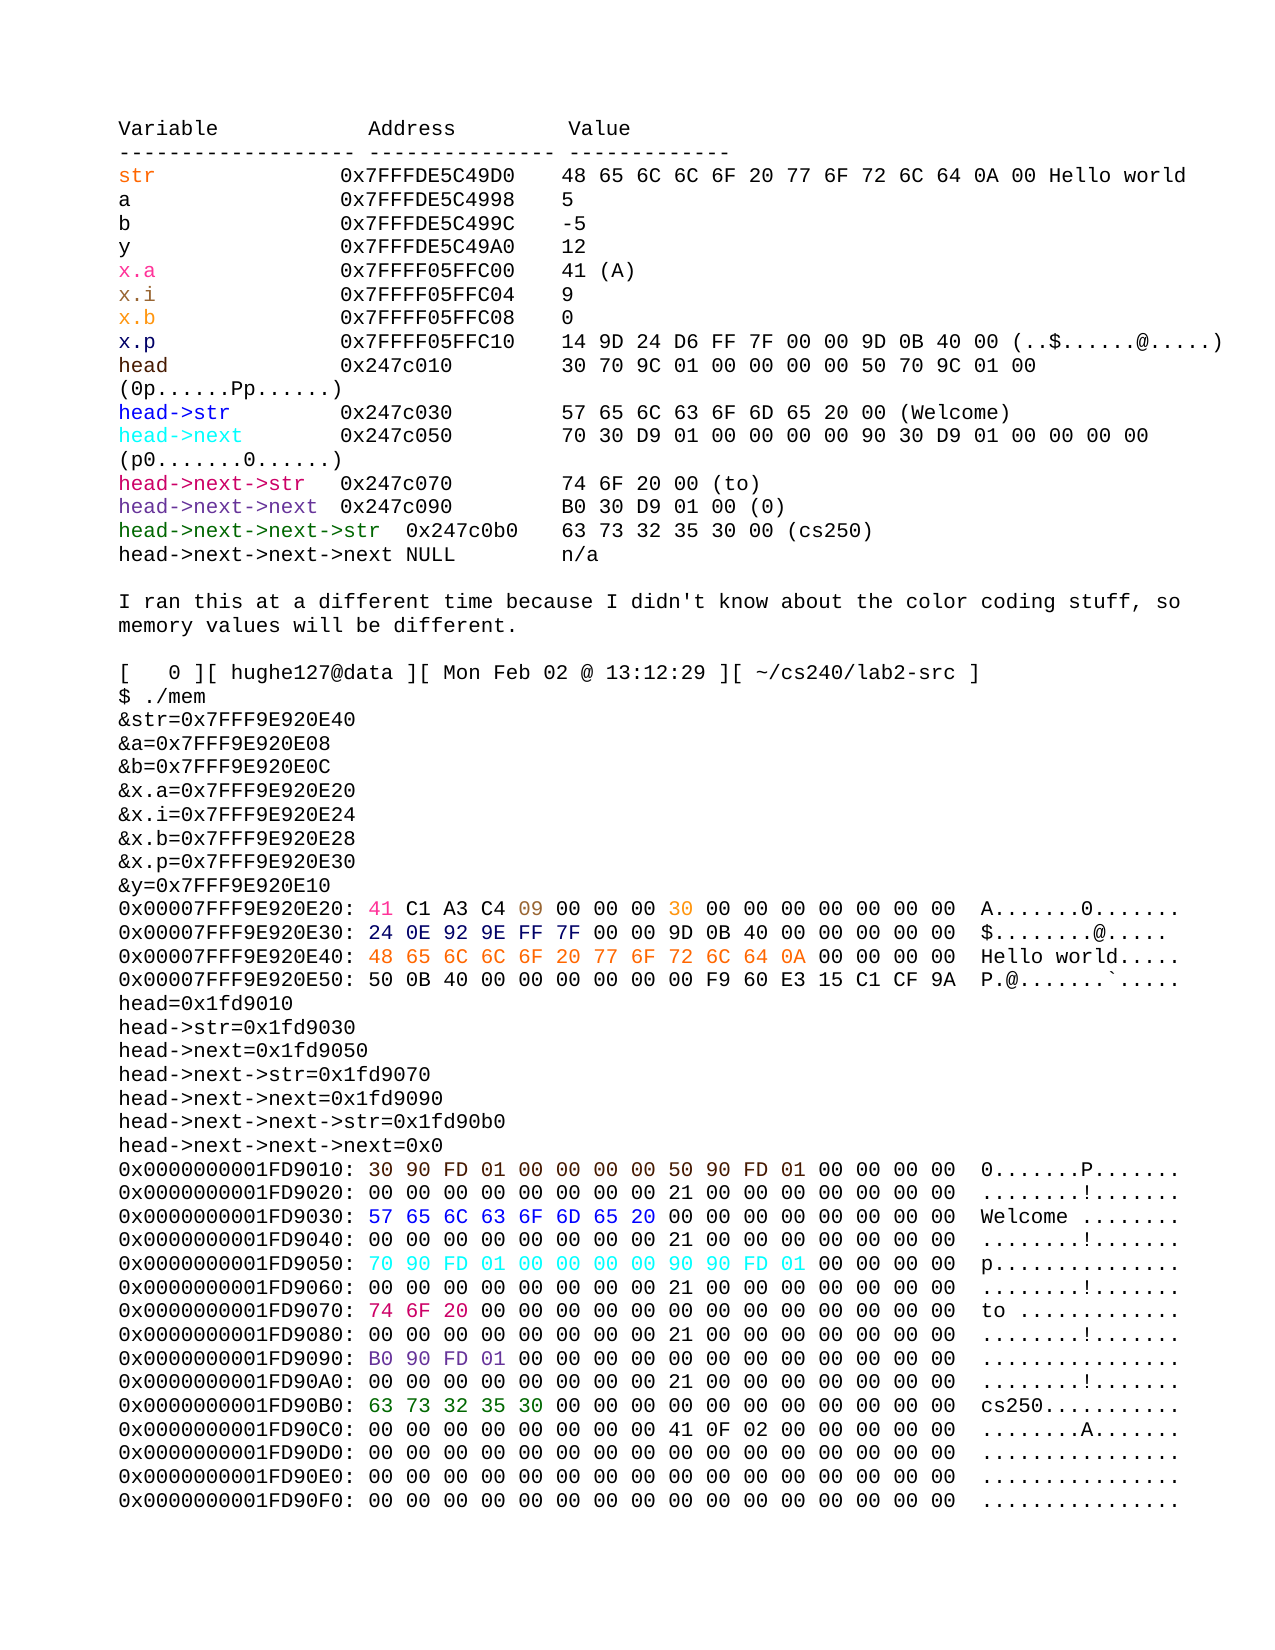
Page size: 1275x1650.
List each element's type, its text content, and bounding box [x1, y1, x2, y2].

text 0x0000000001FD9030: 57 65 6C 63 6F 6D 65 20 00 00 00 00 00 00 00 00 Welcome ........ [118, 1206, 1245, 1229]
text Variable Address Value [118, 118, 1245, 142]
text 0x0000000001FD9050: 70 90 FD 01 00 00 00 00 90 90 FD 01 00 00 00 00 p............... [118, 1253, 1245, 1277]
text 0x0000000001FD9010: 30 90 FD 01 00 00 00 00 50 90 FD 01 00 00 00 00 0.......P....... [118, 1158, 1245, 1182]
text head->next 0x247c050 70 30 D9 01 00 00 00 00 90 30 D9 01 00 00 00 00 (p0.......0......) [118, 426, 1245, 473]
text head=0x1fd9010 [118, 993, 1245, 1017]
text &x.p=0x7FFF9E920E30 [118, 851, 1245, 875]
text head->next->next=0x1fd9090 [118, 1088, 1245, 1111]
text 0x0000000001FD90F0: 00 00 00 00 00 00 00 00 00 00 00 00 00 00 00 00 ................ [118, 1489, 1245, 1513]
text ------------------- --------------- ------------- [118, 142, 1245, 165]
text 0x0000000001FD90A0: 00 00 00 00 00 00 00 00 21 00 00 00 00 00 00 00 ........!....... [118, 1371, 1245, 1395]
text x.a 0x7FFFF05FFC00 41 (A) [118, 260, 1245, 284]
text &x.a=0x7FFF9E920E20 [118, 780, 1245, 804]
text str 0x7FFFDE5C49D0 48 65 6C 6C 6F 20 77 6F 72 6C 64 0A 00 Hello world [118, 165, 1245, 189]
text &b=0x7FFF9E920E0C [118, 757, 1245, 780]
text &a=0x7FFF9E920E08 [118, 733, 1245, 757]
text head->next->next 0x247c090 B0 30 D9 01 00 (0) [118, 496, 1245, 520]
text head->next->next->str 0x247c0b0 63 73 32 35 30 00 (cs250) [118, 520, 1245, 544]
text 0x0000000001FD9040: 00 00 00 00 00 00 00 00 21 00 00 00 00 00 00 00 ........!....... [118, 1229, 1245, 1253]
text 0x0000000001FD9080: 00 00 00 00 00 00 00 00 21 00 00 00 00 00 00 00 ........!....... [118, 1324, 1245, 1348]
text y 0x7FFFDE5C49A0 12 [118, 236, 1245, 260]
text b 0x7FFFDE5C499C -5 [118, 213, 1245, 236]
text 0x0000000001FD9070: 74 6F 20 00 00 00 00 00 00 00 00 00 00 00 00 00 to ............. [118, 1300, 1245, 1324]
text 0x00007FFF9E920E30: 24 0E 92 9E FF 7F 00 00 9D 0B 40 00 00 00 00 00 $........@..... [118, 922, 1245, 946]
text 0x00007FFF9E920E50: 50 0B 40 00 00 00 00 00 00 F9 60 E3 15 C1 CF 9A P.@.......`..... [118, 969, 1245, 993]
text head->next->next->str=0x1fd90b0 [118, 1111, 1245, 1135]
text head->next->str=0x1fd9070 [118, 1064, 1245, 1088]
text 0x00007FFF9E920E40: 48 65 6C 6C 6F 20 77 6F 72 6C 64 0A 00 00 00 00 Hello world..... [118, 946, 1245, 969]
text 0x0000000001FD9020: 00 00 00 00 00 00 00 00 21 00 00 00 00 00 00 00 ........!....... [118, 1182, 1245, 1206]
text head->next->str 0x247c070 74 6F 20 00 (to) [118, 473, 1245, 496]
text head 0x247c010 30 70 9C 01 00 00 00 00 50 70 9C 01 00 (0p......Pp......) [118, 354, 1245, 402]
text &str=0x7FFF9E920E40 [118, 709, 1245, 733]
text head->str 0x247c030 57 65 6C 63 6F 6D 65 20 00 (Welcome) [118, 402, 1245, 426]
text I ran this at a different time because I didn't know about the color coding stuff, so memory values will be different. [118, 591, 1245, 638]
text [ 0 ][ hughe127@data ][ Mon Feb 02 @ 13:12:29 ][ ~/cs240/lab2-src ] [118, 662, 1245, 686]
text 0x0000000001FD9060: 00 00 00 00 00 00 00 00 21 00 00 00 00 00 00 00 ........!....... [118, 1277, 1245, 1300]
text $ ./mem [118, 686, 1245, 709]
text 0x0000000001FD90C0: 00 00 00 00 00 00 00 00 41 0F 02 00 00 00 00 00 ........A....... [118, 1419, 1245, 1442]
text &x.i=0x7FFF9E920E24 [118, 804, 1245, 827]
text 0x0000000001FD9090: B0 90 FD 01 00 00 00 00 00 00 00 00 00 00 00 00 ................ [118, 1348, 1245, 1371]
text x.p 0x7FFFF05FFC10 14 9D 24 D6 FF 7F 00 00 9D 0B 40 00 (..$......@.....) [118, 331, 1245, 354]
text &y=0x7FFF9E920E10 [118, 875, 1245, 898]
text &x.b=0x7FFF9E920E28 [118, 827, 1245, 851]
text head->next->next->next NULL n/a [118, 544, 1245, 567]
text 0x0000000001FD90E0: 00 00 00 00 00 00 00 00 00 00 00 00 00 00 00 00 ................ [118, 1466, 1245, 1489]
text x.i 0x7FFFF05FFC04 9 [118, 284, 1245, 307]
text 0x0000000001FD90D0: 00 00 00 00 00 00 00 00 00 00 00 00 00 00 00 00 ................ [118, 1442, 1245, 1466]
text head->next=0x1fd9050 [118, 1040, 1245, 1064]
text a 0x7FFFDE5C4998 5 [118, 189, 1245, 213]
text head->next->next->next=0x0 [118, 1135, 1245, 1158]
text x.b 0x7FFFF05FFC08 0 [118, 307, 1245, 331]
text head->str=0x1fd9030 [118, 1017, 1245, 1040]
text 0x00007FFF9E920E20: 41 C1 A3 C4 09 00 00 00 30 00 00 00 00 00 00 00 A.......0....... [118, 898, 1245, 922]
text 0x0000000001FD90B0: 63 73 32 35 30 00 00 00 00 00 00 00 00 00 00 00 cs250........... [118, 1395, 1245, 1419]
